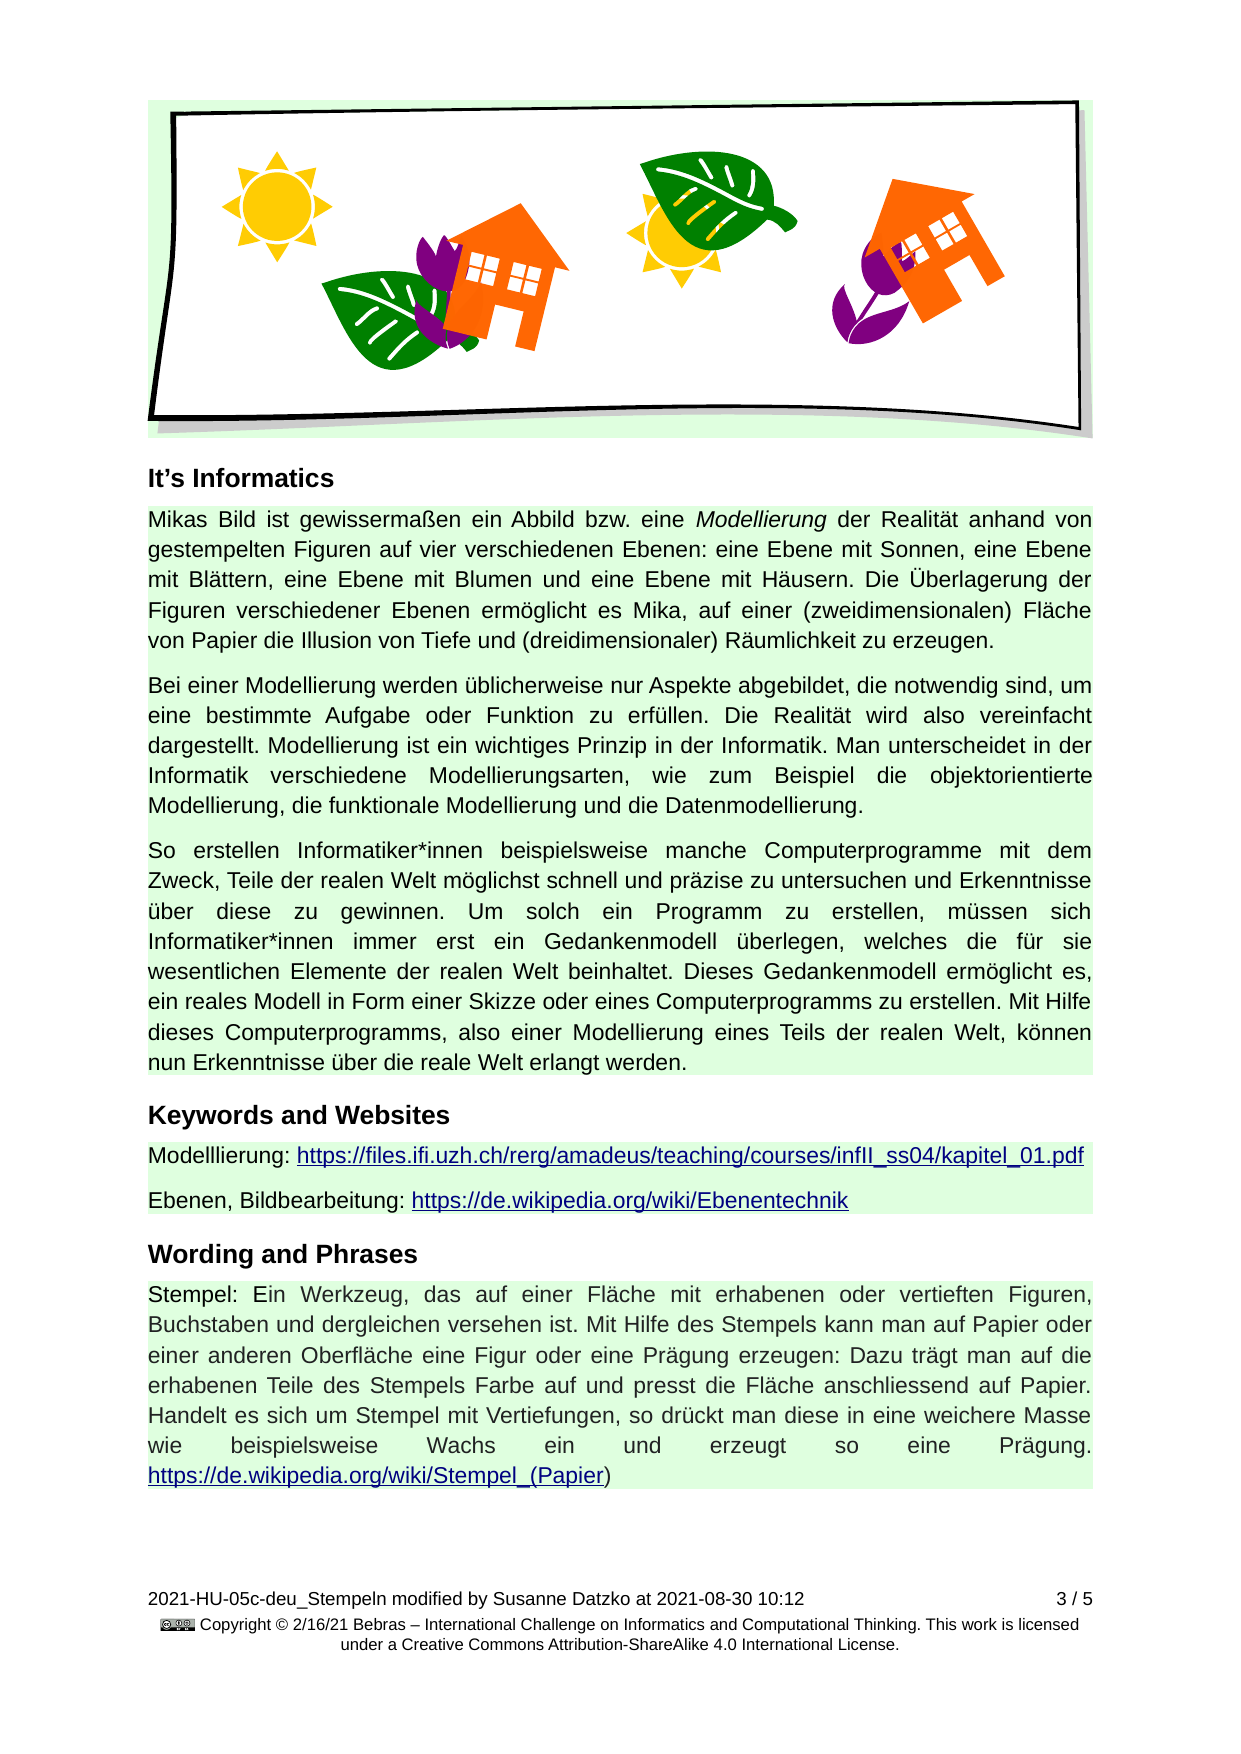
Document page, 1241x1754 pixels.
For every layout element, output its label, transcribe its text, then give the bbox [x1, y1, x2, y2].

text Stempel: Ein Werkzeug, das auf einer Fläche mit erhabenen oder vertieften Figuren, Buchstaben und dergleichen versehen ist. Mit Hilfe des Stempels kann man auf Papier oder einer anderen Oberfläche eine Figur oder eine Prägung erzeugen: Dazu trägt man auf die erhabenen Teile des Stempels Farbe auf und presst die Fläche anschliessend auf Papier. Handelt es sich um Stempel mit Vertiefungen, so drückt man diese in eine weichere Masse wie beispielsweise Wachs ein und erzeugt so eine Prägung. https://de.wikipedia.org/wiki/Stempel_(Papier) [148, 1281, 1093, 1489]
text Ebenen, Bildbearbeitung: https://de.wikipedia.org/wiki/Ebenentechnik [148, 1187, 1093, 1214]
text Modelllierung: https://files.ifi.uzh.ch/rerg/amadeus/teaching/courses/infII_ss04/kapitel_01.pdf [148, 1142, 1093, 1169]
text So erstellen Informatiker*innen beispielsweise manche Computerprogramme mit dem Zweck, Teile der realen Welt möglichst schnell und präzise zu untersuchen und Erkenntnisse über diese zu gewinnen. Um solch ein Programm zu erstellen, müssen sich Informatiker*innen immer erst ein Gedankenmodell überlegen, welches die für sie wesentlichen Elemente der realen Welt beinhaltet. Dieses Gedankenmodell ermöglicht es, ein reales Modell in Form einer Skizze oder eines Computerprogramms zu erstellen. Mit Hilfe dieses Computerprogramms, also einer Modellierung eines Teils der realen Welt, können nun Erkenntnisse über die reale Welt erlangt werden. [148, 837, 1093, 1075]
subtitle Keywords and Websites [148, 1100, 1093, 1130]
subtitle Wording and Phrases [148, 1238, 1093, 1269]
subtitle It’s Informatics [148, 463, 1093, 493]
text Bei einer Modellierung werden üblicherweise nur Aspekte abgebildet, die notwendig sind, um eine bestimmte Aufgabe oder Funktion zu erfüllen. Die Realität wird also vereinfacht dargestellt. Modellierung ist ein wichtiges Prinzip in der Informatik. Man unterscheidet in der Informatik verschiedene Modellierungsarten, wie zum Beispiel die objektorientierte Modellierung, die funktionale Modellierung und die Datenmodellierung. [148, 672, 1093, 819]
text Mikas Bild ist gewissermaßen ein Abbild bzw. eine Modellierung der Realität anhand von gestempelten Figuren auf vier verschiedenen Ebenen: eine Ebene mit Sonnen, eine Ebene mit Blättern, eine Ebene mit Blumen und eine Ebene mit Häusern. Die Überlagerung der Figuren verschiedener Ebenen ermöglicht es Mika, auf einer (zweidimensionalen) Fläche von Papier die Illusion von Tiefe und (dreidimensionaler) Räumlichkeit zu erzeugen. [148, 506, 1093, 653]
